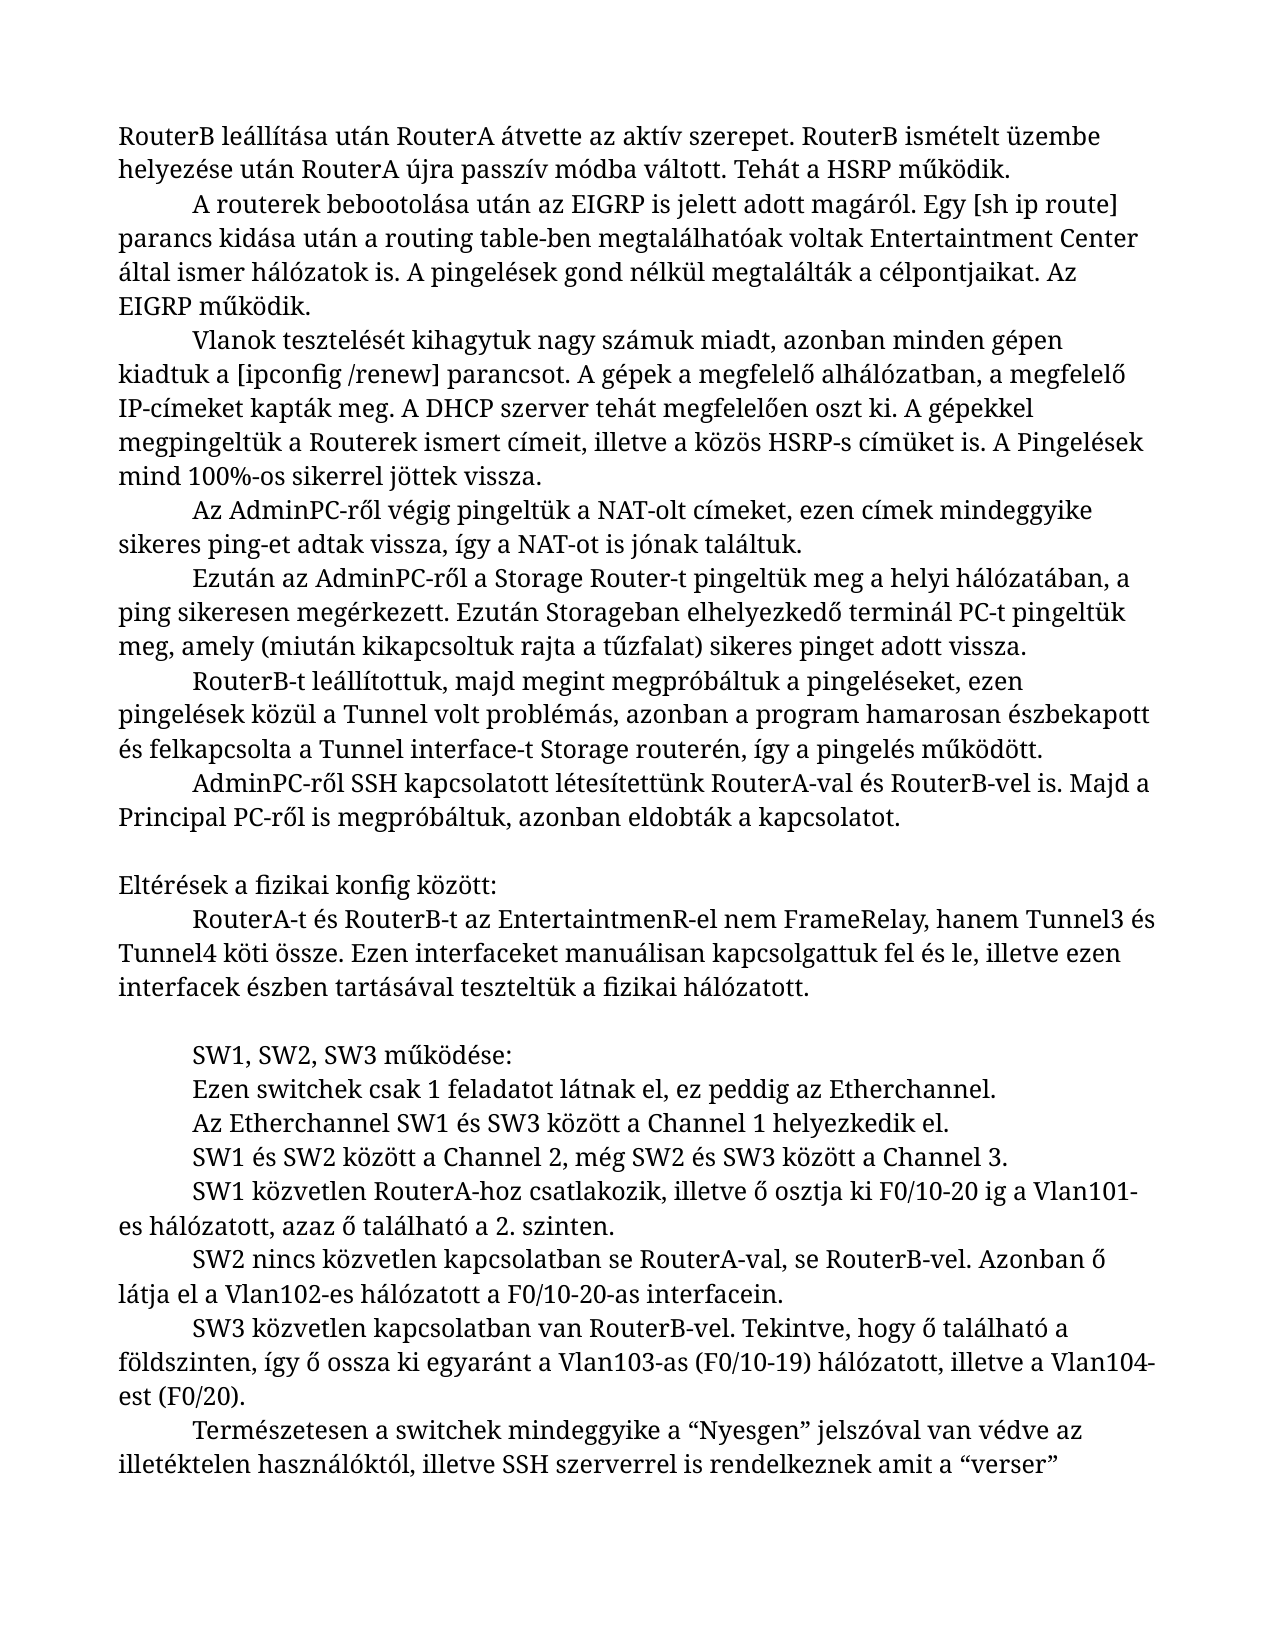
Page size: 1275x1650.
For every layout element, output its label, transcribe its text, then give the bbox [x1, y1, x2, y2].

text SW1 közvetlen RouterA-hoz csatlakozik, illetve ő osztja ki F0/10-20 ig a Vlan101-es hálózatott, azaz ő található a 2. szinten. [118, 1174, 1157, 1242]
text Ezen switchek csak 1 feladatot látnak el, ez peddig az Etherchannel. [118, 1072, 1157, 1106]
text AdminPC-ről SSH kapcsolatott létesítettünk RouterA-val és RouterB-vel is. Majd a Principal PC-ről is megpróbáltuk, azonban eldobták a kapcsolatot. [118, 765, 1157, 833]
text Ezután az AdminPC-ről a Storage Router-t pingeltük meg a helyi hálózatában, a ping sikeresen megérkezett. Ezután Storageban elhelyezkedő terminál PC-t pingeltük meg, amely (miután kikapcsoltuk rajta a tűzfalat) sikeres pinget adott vissza. [118, 561, 1157, 663]
text Eltérések a fizikai konfig között: [118, 867, 1157, 902]
text SW1 és SW2 között a Channel 2, még SW2 és SW3 között a Channel 3. [118, 1140, 1157, 1174]
text RouterA-t és RouterB-t az EntertaintmenR-el nem FrameRelay, hanem Tunnel3 és Tunnel4 köti össze. Ezen interfaceket manuálisan kapcsolgattuk fel és le, illetve ezen interfacek észben tartásával teszteltük a fizikai hálózatott. [118, 902, 1157, 1004]
text SW1, SW2, SW3 működése: [118, 1038, 1157, 1072]
text RouterB leállítása után RouterA átvette az aktív szerepet. RouterB ismételt üzembe helyezése után RouterA újra passzív módba váltott. Tehát a HSRP működik. [118, 118, 1157, 186]
text SW3 közvetlen kapcsolatban van RouterB-vel. Tekintve, hogy ő található a földszinten, így ő ossza ki egyaránt a Vlan103-as (F0/10-19) hálózatott, illetve a Vlan104-est (F0/20). [118, 1310, 1157, 1412]
text A routerek bebootolása után az EIGRP is jelett adott magáról. Egy [sh ip route] parancs kidása után a routing table-ben megtalálhatóak voltak Entertaintment Center által ismer hálózatok is. A pingelések gond nélkül megtalálták a célpontjaikat. Az EIGRP működik. [118, 186, 1157, 322]
text Az AdminPC-ről végig pingeltük a NAT-olt címeket, ezen címek mindeggyike sikeres ping-et adtak vissza, így a NAT-ot is jónak találtuk. [118, 493, 1157, 561]
text Az Etherchannel SW1 és SW3 között a Channel 1 helyezkedik el. [118, 1106, 1157, 1140]
text Természetesen a switchek mindeggyike a “Nyesgen” jelszóval van védve az illetéktelen használóktól, illetve SSH szerverrel is rendelkeznek amit a “verser” [118, 1412, 1157, 1481]
text SW2 nincs közvetlen kapcsolatban se RouterA-val, se RouterB-vel. Azonban ő látja el a Vlan102-es hálózatott a F0/10-20-as interfacein. [118, 1242, 1157, 1310]
text Vlanok tesztelését kihagytuk nagy számuk miadt, azonban minden gépen kiadtuk a [ipconfig /renew] parancsot. A gépek a megfelelő alhálózatban, a megfelelő IP-címeket kapták meg. A DHCP szerver tehát megfelelően oszt ki. A gépekkel megpingeltük a Routerek ismert címeit, illetve a közös HSRP-s címüket is. A Pingelések mind 100%-os sikerrel jöttek vissza. [118, 322, 1157, 493]
text RouterB-t leállítottuk, majd megint megpróbáltuk a pingeléseket, ezen pingelések közül a Tunnel volt problémás, azonban a program hamarosan észbekapott és felkapcsolta a Tunnel interface-t Storage routerén, így a pingelés működött. [118, 663, 1157, 765]
